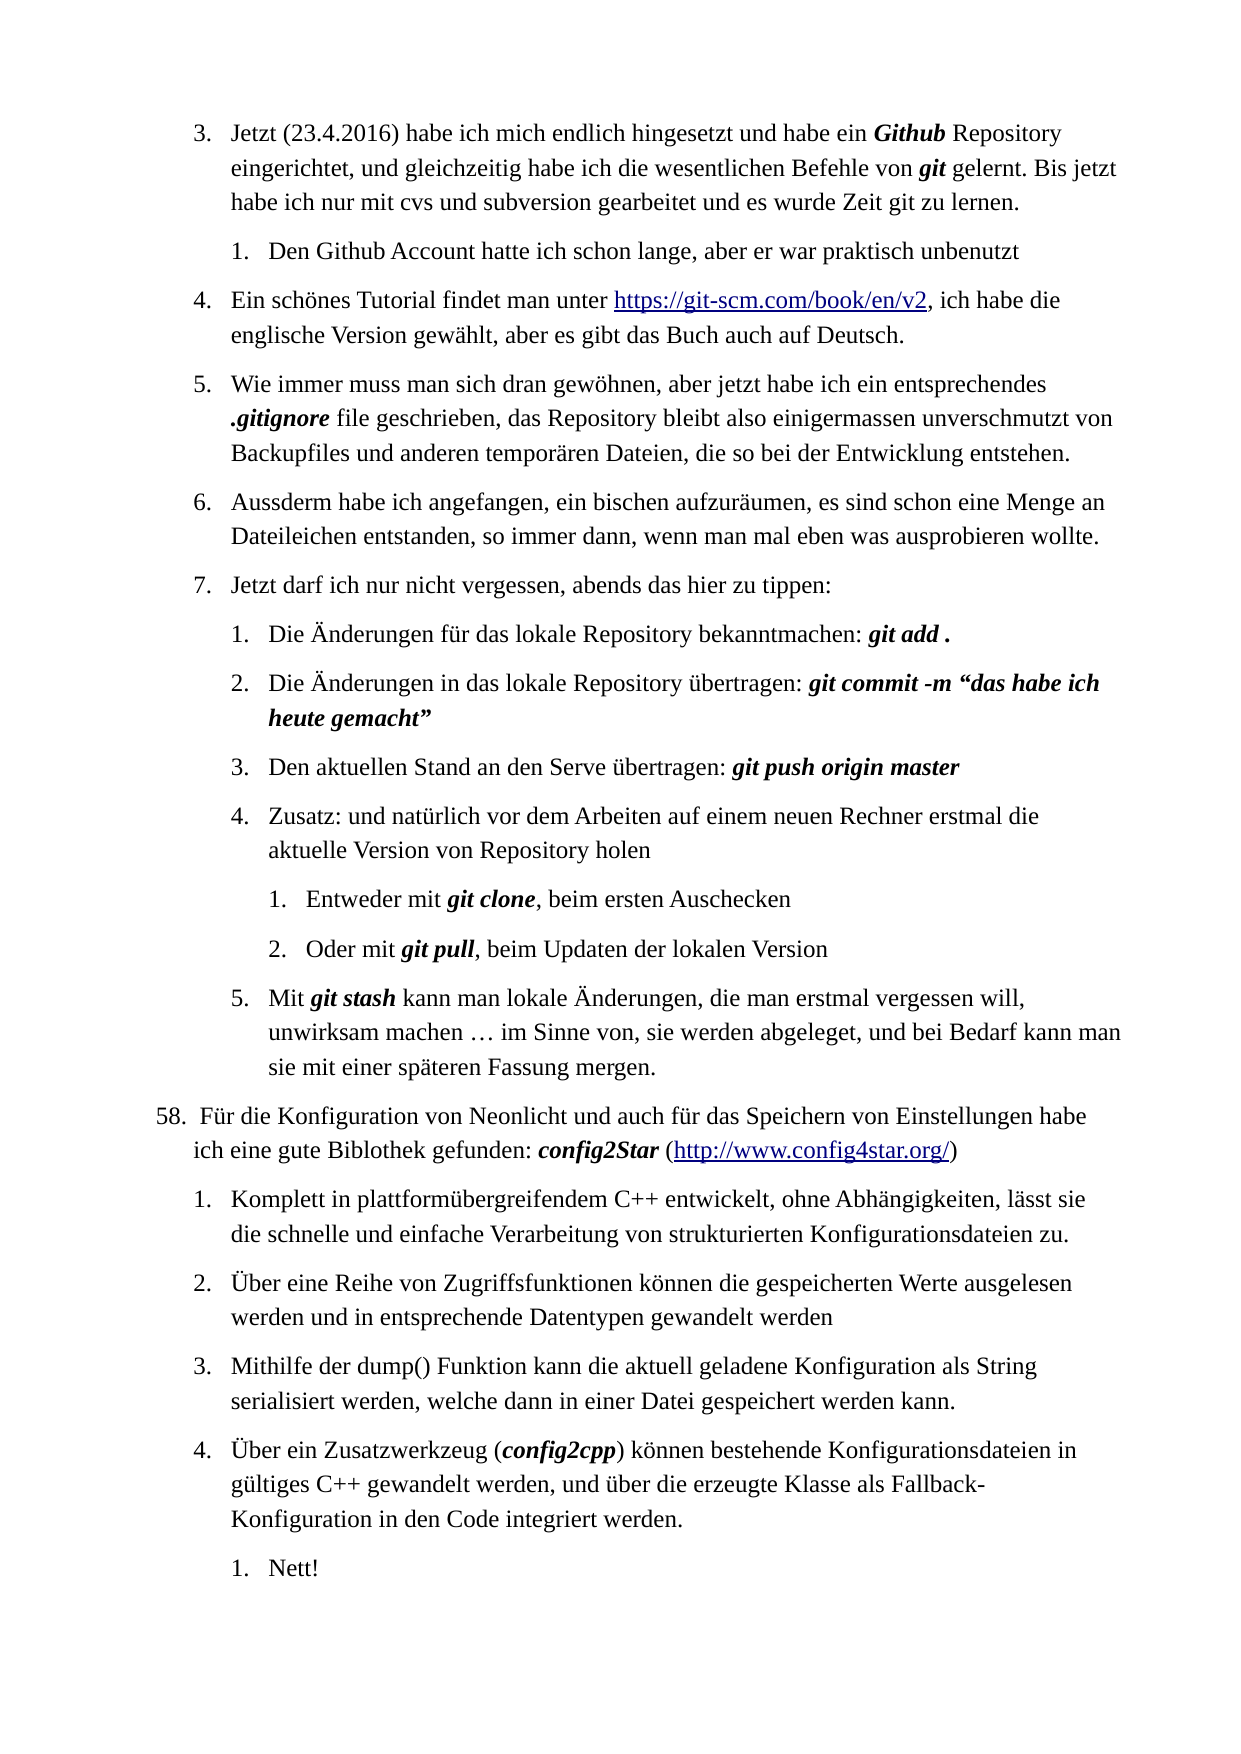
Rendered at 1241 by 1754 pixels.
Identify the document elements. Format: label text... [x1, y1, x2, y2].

list Jetzt (23.4.2016) habe ich mich endlich hingesetzt und habe ein Github Repository eingerichtet, und gleichzeitig habe ich die wesentlichen Befehle von git gelernt. Bis jetzt habe ich nur mit cvs und subversion gearbeitet und es wurde Zeit git zu lernen. [193, 118, 1122, 216]
list Die Änderungen in das lokale Repository übertragen: git commit -m “das habe ich heute gemacht” [231, 668, 1122, 732]
list Aussderm habe ich angefangen, ein bischen aufzuräumen, es sind schon eine Menge an Dateileichen entstanden, so immer dann, wenn man mal eben was ausprobieren wollte. [193, 487, 1122, 550]
list Wie immer muss man sich dran gewöhnen, aber jetzt habe ich ein entsprechendes .gitignore file geschrieben, das Repository bleibt also einigermassen unverschmutzt von Backupfiles und anderen temporären Dateien, die so bei der Entwicklung entstehen. [193, 369, 1122, 466]
list Für die Konfiguration von Neonlicht und auch für das Speichern von Einstellungen habe ich eine gute Biblothek gefunden: config2Star (http://www.config4star.org/) [156, 1101, 1122, 1164]
list Oder mit git pull, beim Updaten der lokalen Version [268, 934, 1122, 962]
list Den aktuellen Stand an den Serve übertragen: git push origin master [231, 752, 1122, 781]
list Mithilfe der dump() Funktion kann die aktuell geladene Konfiguration als String serialisiert werden, welche dann in einer Datei gespeichert werden kann. [193, 1351, 1122, 1414]
list Über eine Reihe von Zugriffsfunktionen können die gespeicherten Werte ausgelesen werden und in entsprechende Datentypen gewandelt werden [193, 1268, 1122, 1331]
list Nett! [231, 1553, 1122, 1582]
list Mit git stash kann man lokale Änderungen, die man erstmal vergessen will, unwirksam machen … im Sinne von, sie werden abgeleget, und bei Bedarf kann man sie mit einer späteren Fassung mergen. [231, 983, 1122, 1080]
list Die Änderungen für das lokale Repository bekanntmachen: git add . [231, 619, 1122, 648]
list Zusatz: und natürlich vor dem Arbeiten auf einem neuen Rechner erstmal die aktuelle Version von Repository holen [231, 801, 1122, 864]
list Den Github Account hatte ich schon lange, aber er war praktisch unbenutzt [231, 236, 1122, 265]
list Ein schönes Tutorial findet man unter https://git-scm.com/book/en/v2, ich habe die englische Version gewählt, aber es gibt das Buch auch auf Deutsch. [193, 285, 1122, 348]
list Über ein Zusatzwerkzeug (config2cpp) können bestehende Konfigurationsdateien in gültiges C++ gewandelt werden, und über die erzeugte Klasse als Fallback-Konfiguration in den Code integriert werden. [193, 1435, 1122, 1533]
list Jetzt darf ich nur nicht vergessen, abends das hier zu tippen: [193, 570, 1122, 599]
list Komplett in plattformübergreifendem C++ entwickelt, ohne Abhängigkeiten, lässt sie die schnelle und einfache Verarbeitung von strukturierten Konfigurationsdateien zu. [193, 1184, 1122, 1247]
list Entweder mit git clone, beim ersten Auschecken [268, 884, 1122, 913]
